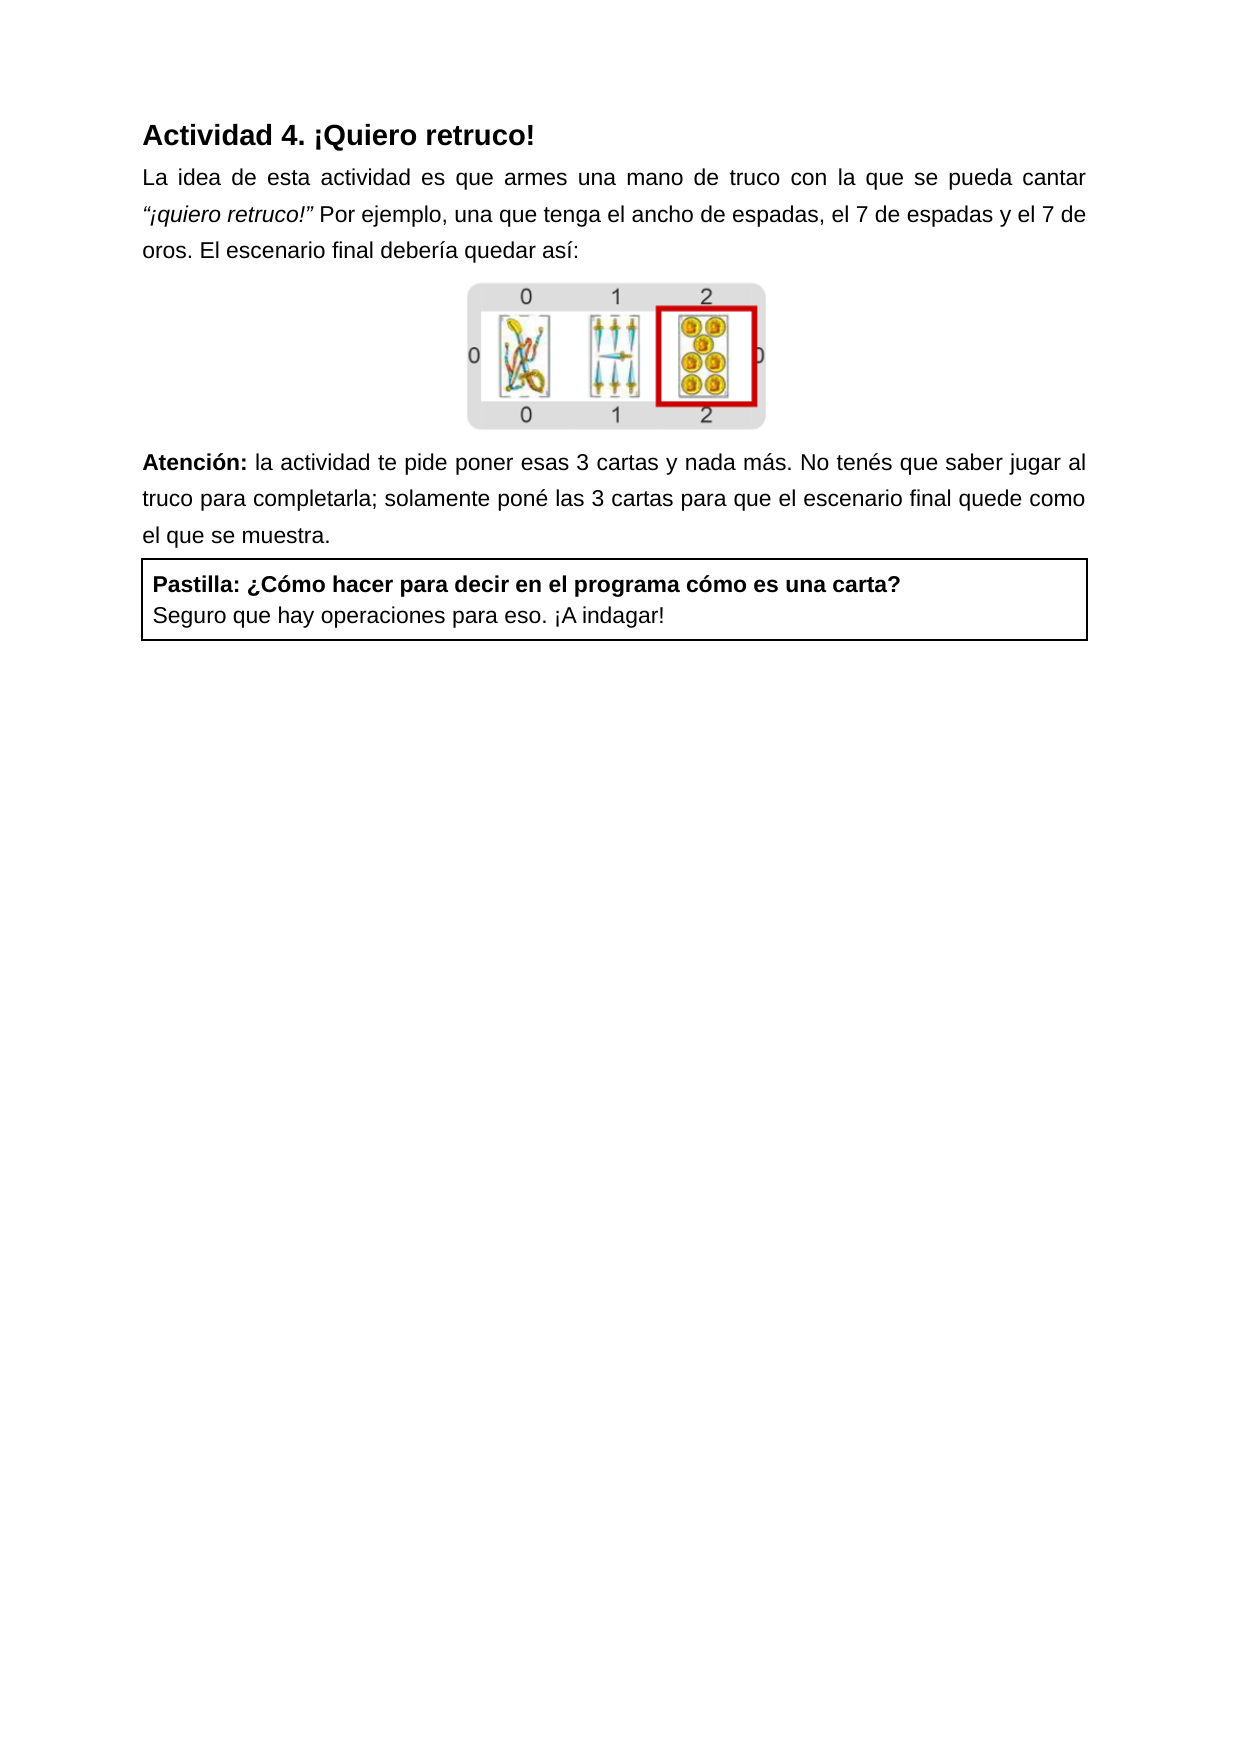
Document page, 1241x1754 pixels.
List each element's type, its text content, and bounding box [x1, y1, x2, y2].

text La idea de esta actividad es que armes una mano de truco con la que se pueda cantar “¡quiero retruco!” Por ejemplo, una que tenga el ancho de espadas, el 7 de espadas y el 7 de oros. El escenario final debería quedar así: [142, 164, 1087, 263]
text Atención: la actividad te pide poner esas 3 cartas y nada más. No tenés que saber jugar al truco para completarla; solamente poné las 3 cartas para que el escenario final quede como el que se muestra. [142, 449, 1087, 548]
table_header Pastilla: ¿Cómo hacer para decir en el programa cómo es una carta? Seguro que hay operaciones para eso. ¡A indagar! [143, 560, 1086, 639]
picture [458, 273, 771, 439]
text Actividad 4. ¡Quiero retruco! [142, 118, 1087, 152]
